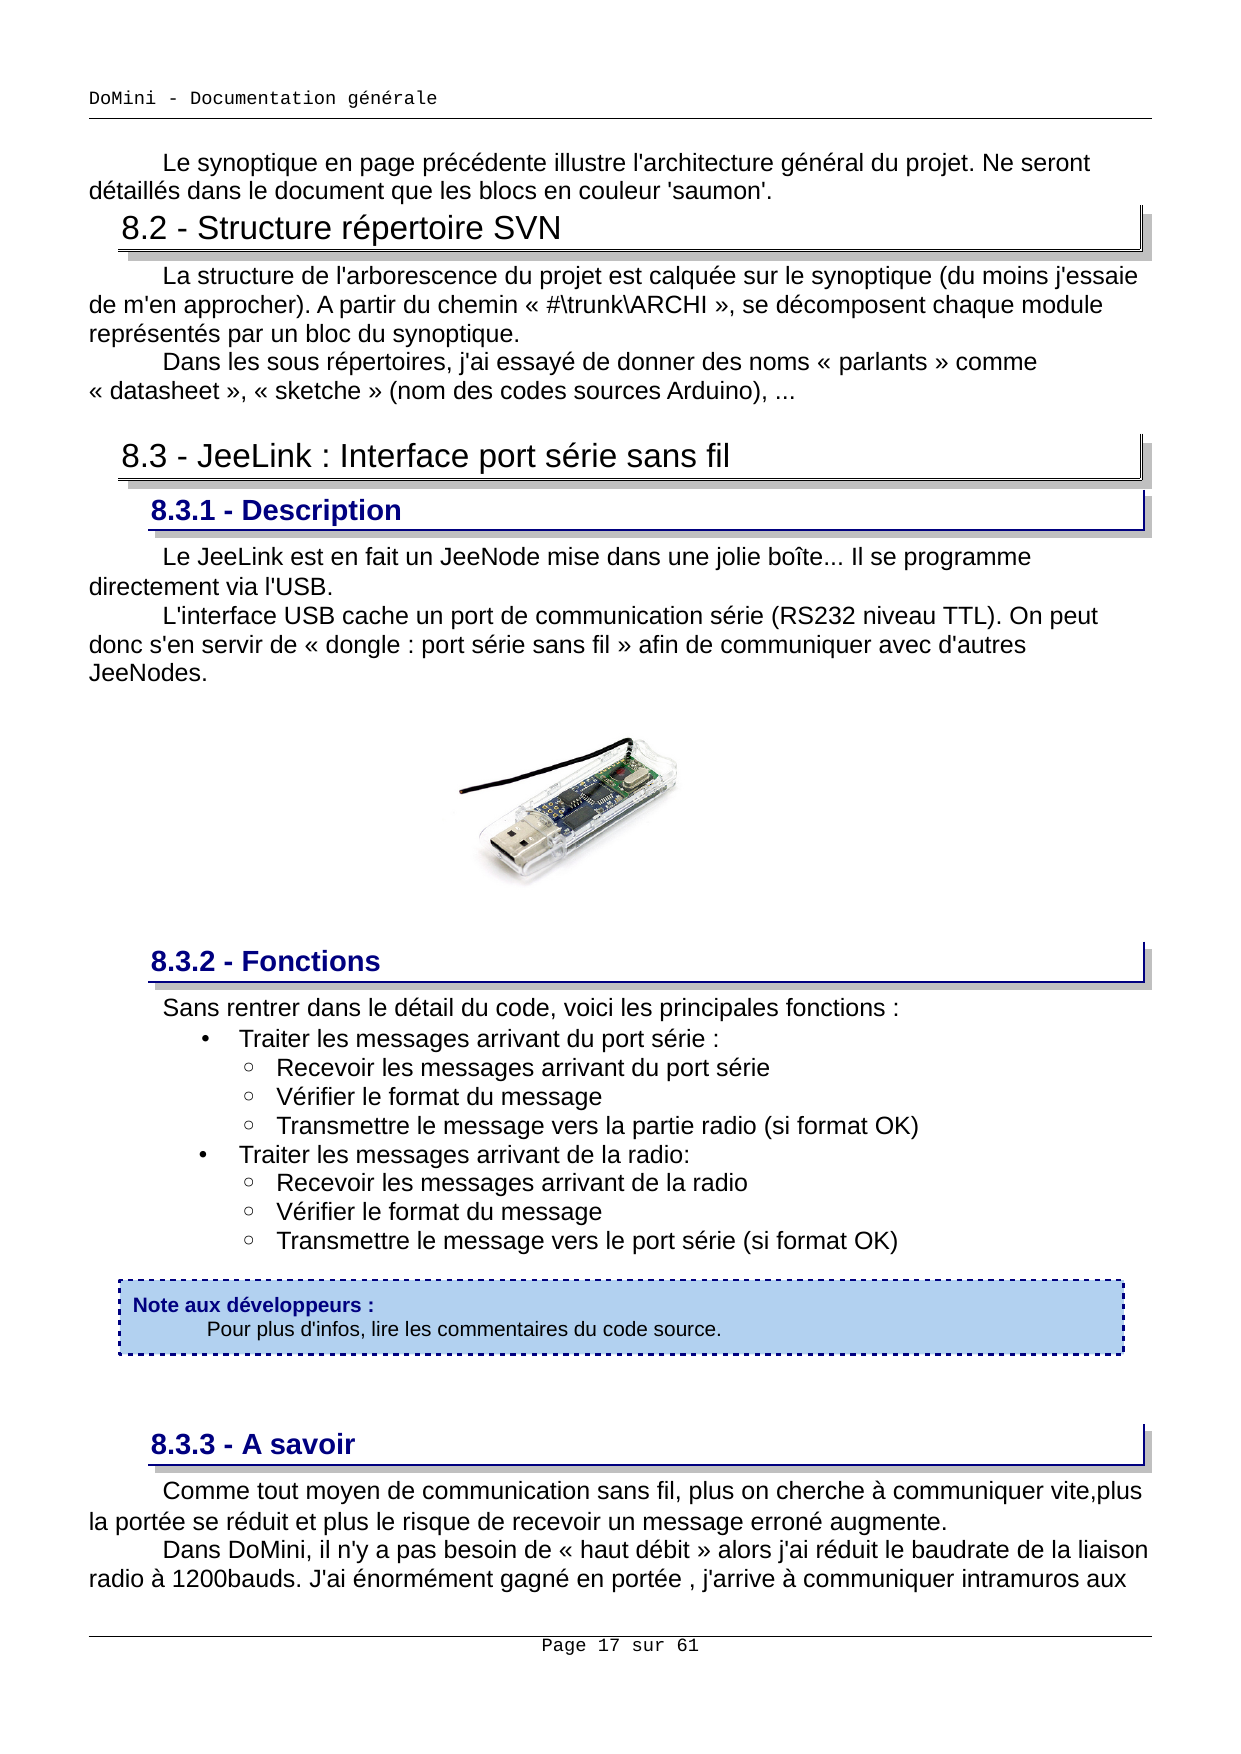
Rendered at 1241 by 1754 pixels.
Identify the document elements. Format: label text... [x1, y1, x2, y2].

text Le synoptique en page précédente illustre l'architecture général du projet. Ne seront détaillés dans le document que les blocs en couleur 'saumon'. [88, 147, 1152, 205]
subtitle Fonctions [148, 942, 1143, 981]
picture [416, 698, 739, 908]
subtitle Structure répertoire SVN [118, 205, 1142, 251]
subtitle Description [148, 489, 1144, 529]
text Comme tout moyen de communication sans fil, plus on cherche à communiquer vite,plus la portée se réduit et plus le risque de recevoir un message erroné augmente. [88, 1473, 1152, 1536]
list Recevoir les messages arrivant du port série [238, 1053, 1152, 1082]
list Traiter les messages arrivant du port série : [201, 1024, 1152, 1053]
text Dans les sous répertoires, j'ai essayé de donner des noms « parlants » comme « datasheet », « sketche » (nom des codes sources Arduino), ... [88, 347, 1152, 405]
list Vérifier le format du message [238, 1082, 1152, 1111]
list Traiter les messages arrivant de la radio: [199, 1139, 1152, 1168]
subtitle JeeLink : Interface port série sans fil [118, 433, 1142, 480]
text Le JeeLink est en fait un JeeNode mise dans une jolie boîte... Il se programme directement via l'USB. [88, 538, 1152, 601]
list Transmettre le message vers la partie radio (si format OK) [238, 1111, 1152, 1139]
list Vérifier le format du message [238, 1197, 1152, 1226]
text La structure de l'arborescence du projet est calquée sur le synoptique (du moins j'essaie de m'en approcher). A partir du chemin « #\trunk\ARCHI », se décomposent chaque module représentés par un bloc du synoptique. [88, 261, 1152, 347]
text Sans rentrer dans le détail du code, voici les principales fonctions : [88, 990, 1152, 1024]
list Recevoir les messages arrivant de la radio [238, 1168, 1152, 1197]
subtitle A savoir [148, 1424, 1143, 1464]
text Dans DoMini, il n'y a pas besoin de « haut débit » alors j'ai réduit le baudrate de la liaison radio à 1200bauds. J'ai énormément gagné en portée , j'arrive à communiquer intramuros aux [88, 1536, 1152, 1593]
text L'interface USB cache un port de communication série (RS232 niveau TTL). On peut donc s'en servir de « dongle : port série sans fil » afin de communiquer avec d'autres JeeNodes. [88, 601, 1152, 687]
list Transmettre le message vers le port série (si format OK) [238, 1226, 1152, 1255]
